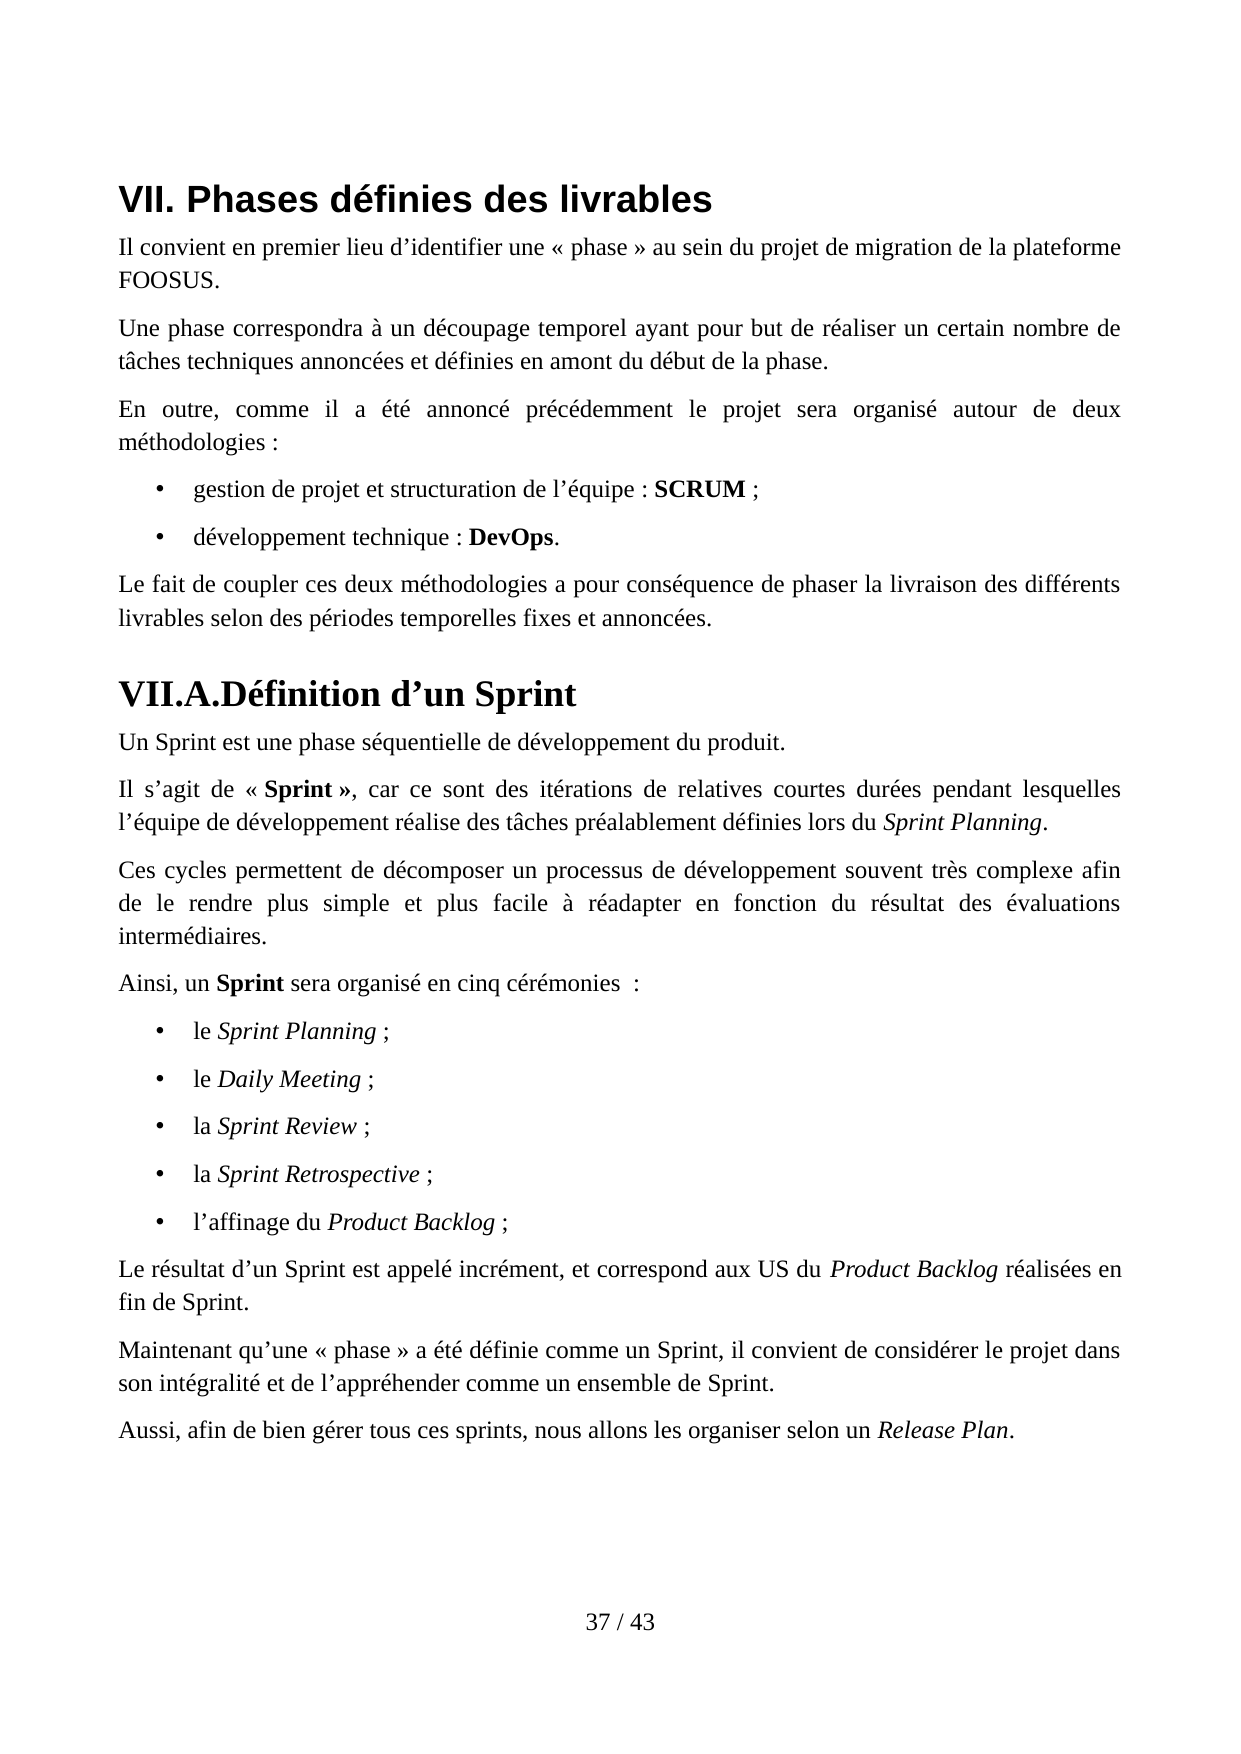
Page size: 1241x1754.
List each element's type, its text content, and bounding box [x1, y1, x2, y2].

subtitle Phases définies des livrables [118, 176, 1122, 220]
list le Daily Meeting ; [156, 1064, 1122, 1092]
text Une phase correspondra à un découpage temporel ayant pour but de réaliser un certain nombre de tâches techniques annoncées et définies en amont du début de la phase. [118, 313, 1122, 375]
text Maintenant qu’une « phase » a été définie comme un Sprint, il convient de considérer le projet dans son intégralité et de l’appréhender comme un ensemble de Sprint. [118, 1335, 1122, 1397]
text Il s’agit de « Sprint », car ce sont des itérations de relatives courtes durées pendant lesquelles l’équipe de développement réalise des tâches préalablement définies lors du Sprint Planning. [118, 774, 1122, 836]
text Il convient en premier lieu d’identifier une « phase » au sein du projet de migration de la plateforme FOOSUS. [118, 232, 1122, 294]
list la Sprint Retrospective ; [156, 1159, 1122, 1188]
list développement technique : DevOps. [156, 522, 1122, 551]
list gestion de projet et structuration de l’équipe : SCRUM ; [156, 474, 1122, 503]
list le Sprint Planning ; [156, 1016, 1122, 1045]
text Ainsi, un Sprint sera organisé en cinq cérémonies : [118, 968, 1122, 997]
text Ces cycles permettent de décomposer un processus de développement souvent très complexe afin de le rendre plus simple et plus facile à réadapter en fonction du résultat des évaluations intermédiaires. [118, 855, 1122, 950]
text En outre, comme il a été annoncé précédemment le projet sera organisé autour de deux méthodologies : [118, 394, 1122, 456]
subtitle Définition d’un Sprint [118, 671, 1122, 714]
text Aussi, afin de bien gérer tous ces sprints, nous allons les organiser selon un Release Plan. [118, 1415, 1122, 1444]
text Le résultat d’un Sprint est appelé incrément, et correspond aux US du Product Backlog réalisées en fin de Sprint. [118, 1254, 1122, 1316]
text Le fait de coupler ces deux méthodologies a pour conséquence de phaser la livraison des différents livrables selon des périodes temporelles fixes et annoncées. [118, 569, 1122, 631]
text Un Sprint est une phase séquentielle de développement du produit. [118, 727, 1122, 755]
list l’affinage du Product Backlog ; [156, 1207, 1122, 1235]
list la Sprint Review ; [156, 1111, 1122, 1140]
